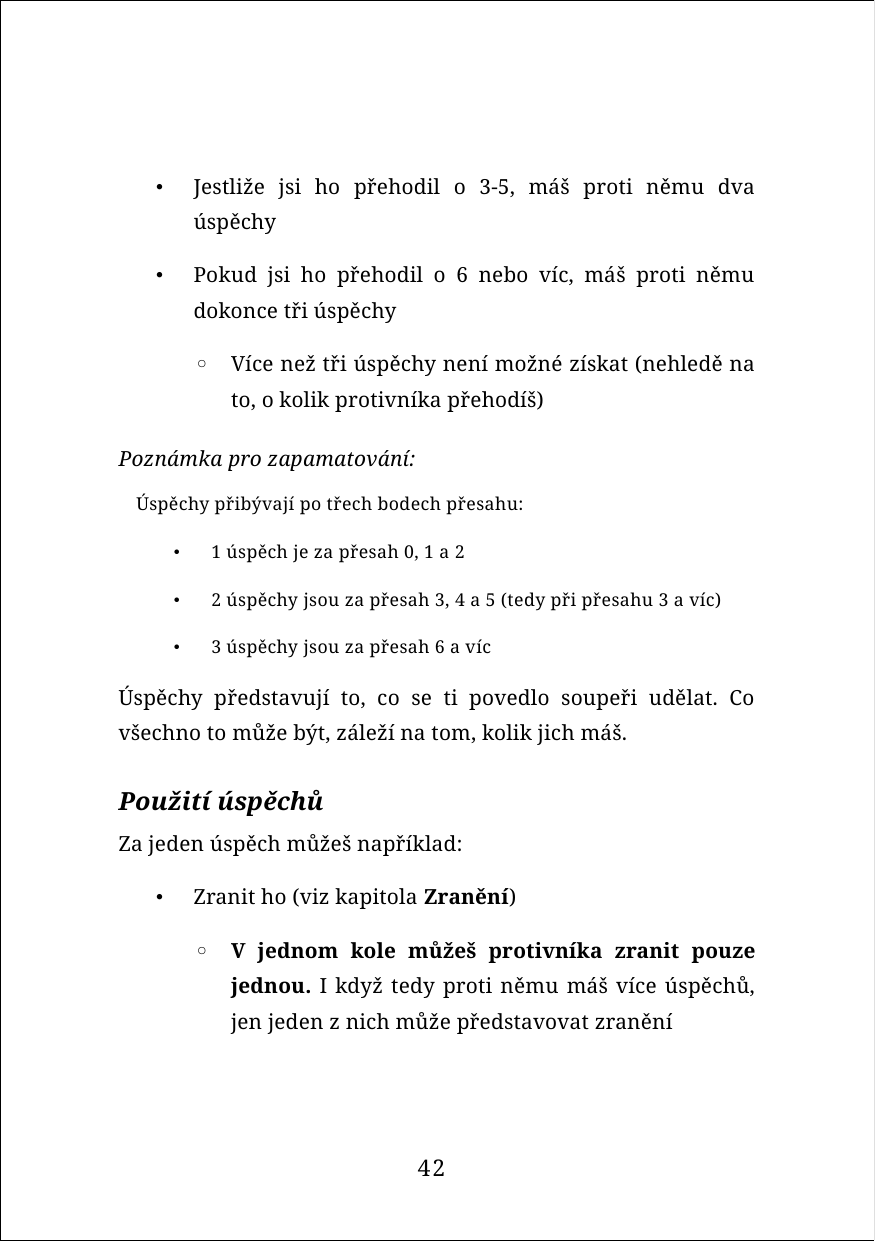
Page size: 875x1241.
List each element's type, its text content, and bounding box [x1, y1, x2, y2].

subtitle Použití úspěchů [118, 783, 756, 817]
text Úspěchy představují to, co se ti povedlo soupeři udělat. Co všechno to může být, záleží na tom, kolik jich máš. [118, 683, 756, 747]
list Zranit ho (viz kapitola Zranění) [156, 882, 756, 911]
list Pokud jsi ho přehodil o 6 nebo víc, máš proti němu dokonce tři úspěchy [156, 261, 756, 324]
text Úspěchy přibývají po třech bodech přesahu: [136, 491, 756, 515]
list V jednom kole můžeš protivníka zranit pouze jednou. I když tedy proti němu máš více úspěchů, jen jeden z nich může představovat zranění [193, 936, 756, 1035]
text Za jeden úspěch můžeš například: [118, 829, 756, 858]
text Poznámka pro zapamatování: [118, 444, 756, 472]
list Více než tři úspěchy není možné získat (nehledě na to, o kolik protivníka přehodíš) [193, 349, 756, 413]
list Jestliže jsi ho přehodil o 3-5, máš proti němu dva úspěchy [156, 172, 756, 236]
list 3 úspěchy jsou za přesah 6 a víc [173, 635, 756, 659]
list 2 úspěchy jsou za přesah 3, 4 a 5 (tedy při přesahu 3 a víc) [173, 587, 756, 611]
list 1 úspěch je za přesah 0, 1 a 2 [173, 539, 756, 563]
